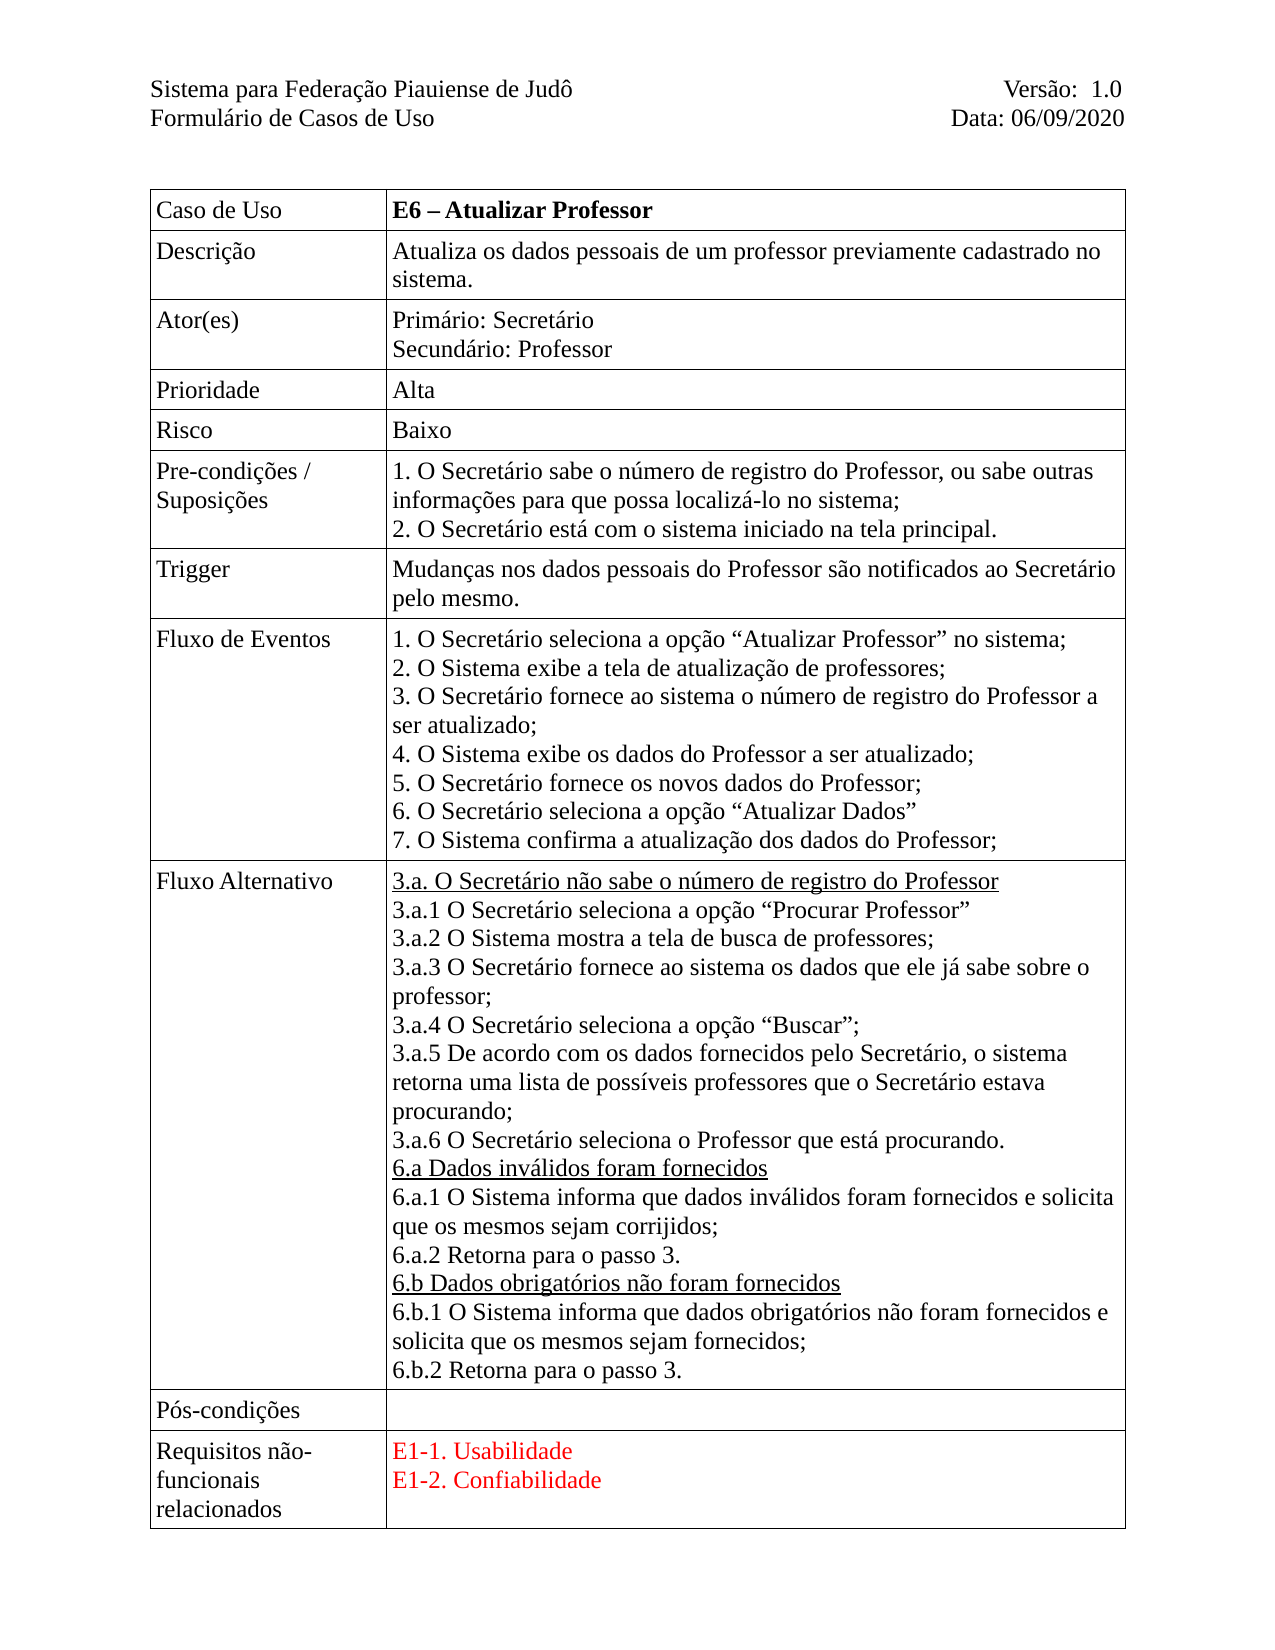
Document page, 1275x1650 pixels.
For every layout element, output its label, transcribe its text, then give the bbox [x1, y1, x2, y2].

table_cell Pós-condições [151, 1390, 386, 1430]
table_header Caso de Uso [151, 190, 386, 229]
table_cell Primário: Secretário Secundário: Professor [387, 300, 1125, 368]
table_cell 1. O Secretário seleciona a opção “Atualizar Professor” no sistema; 2. O Sistema exibe a tela de atualização de professores; 3. O Secretário fornece ao sistema o número de registro do Professor a ser atualizado; 4. O Sistema exibe os dados do Professor a ser atualizado; 5. O Secretário fornece os novos dados do Professor; 6. O Secretário seleciona a opção “Atualizar Dados” 7. O Sistema confirma a atualização dos dados do Professor; [387, 619, 1125, 860]
table_cell Risco [151, 410, 386, 450]
table_cell Requisitos não-funcionais relacionados [151, 1431, 386, 1528]
table_cell Alta [387, 370, 1125, 409]
table_cell Mudanças nos dados pessoais do Professor são notificados ao Secretário pelo mesmo. [387, 549, 1125, 618]
table_cell E1-1. Usabilidade E1-2. Confiabilidade [387, 1431, 1125, 1528]
table_cell Fluxo Alternativo [151, 861, 386, 1389]
table_cell [387, 1390, 1125, 1430]
table_cell 1. O Secretário sabe o número de registro do Professor, ou sabe outras informações para que possa localizá-lo no sistema; 2. O Secretário está com o sistema iniciado na tela principal. [387, 451, 1125, 548]
table_cell Fluxo de Eventos [151, 619, 386, 860]
table_cell Trigger [151, 549, 386, 618]
table_cell Baixo [387, 410, 1125, 450]
table_cell Ator(es) [151, 300, 386, 368]
table_cell Atualiza os dados pessoais de um professor previamente cadastrado no sistema. [387, 231, 1125, 299]
table_cell 3.a. O Secretário não sabe o número de registro do Professor 3.a.1 O Secretário seleciona a opção “Procurar Professor” 3.a.2 O Sistema mostra a tela de busca de professores; 3.a.3 O Secretário fornece ao sistema os dados que ele já sabe sobre o professor; 3.a.4 O Secretário seleciona a opção “Buscar”; 3.a.5 De acordo com os dados fornecidos pelo Secretário, o sistema retorna uma lista de possíveis professores que o Secretário estava procurando; 3.a.6 O Secretário seleciona o Professor que está procurando. 6.a Dados inválidos foram fornecidos 6.a.1 O Sistema informa que dados inválidos foram fornecidos e solicita que os mesmos sejam corrijidos; 6.a.2 Retorna para o passo 3. 6.b Dados obrigatórios não foram fornecidos 6.b.1 O Sistema informa que dados obrigatórios não foram fornecidos e solicita que os mesmos sejam fornecidos; 6.b.2 Retorna para o passo 3. [387, 861, 1125, 1389]
table_header E6 – Atualizar Professor [387, 190, 1125, 229]
table_cell Pre-condições / Suposições [151, 451, 386, 548]
table_cell Descrição [151, 231, 386, 299]
table_cell Prioridade [151, 370, 386, 409]
